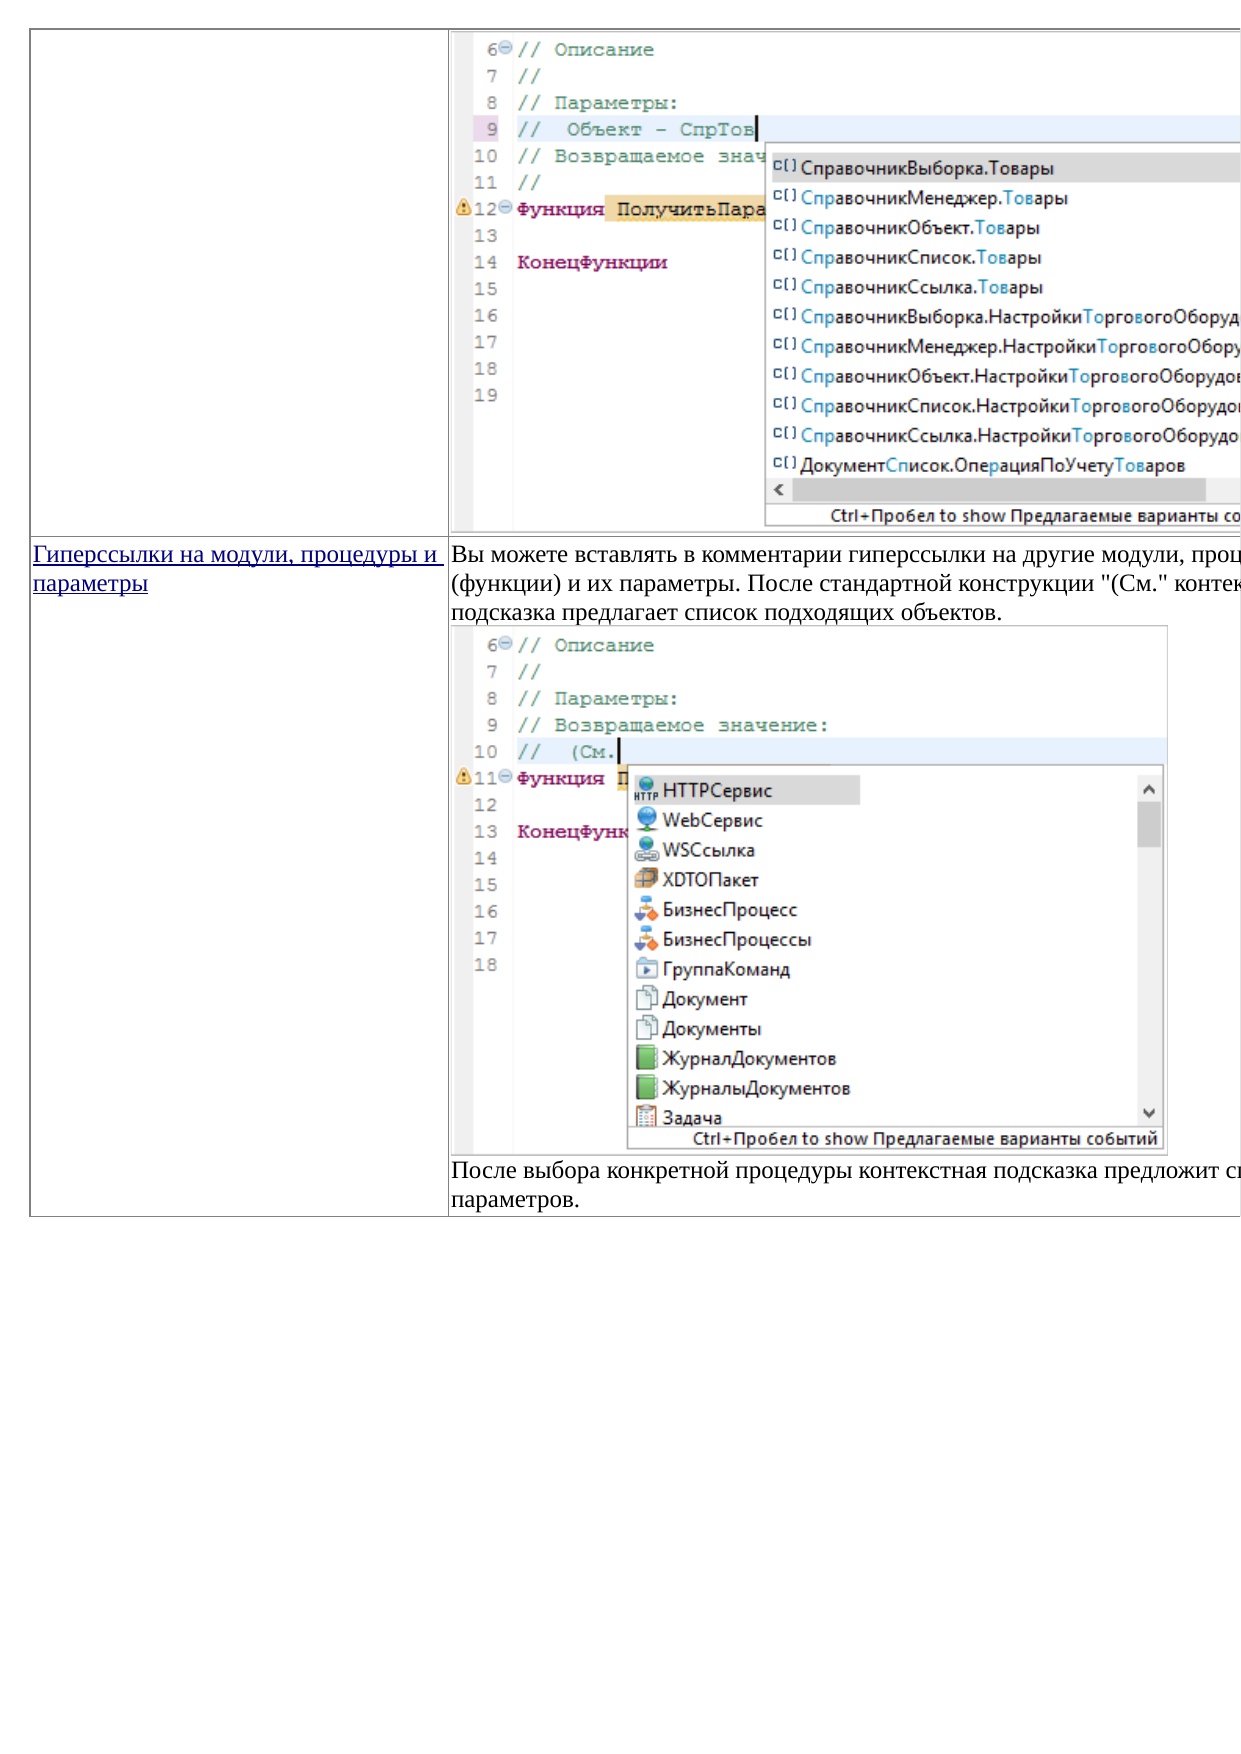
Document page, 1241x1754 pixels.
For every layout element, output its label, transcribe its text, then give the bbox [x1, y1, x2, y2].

table_cell Вы можете вставлять в комментарии гиперссылки на другие модули, процедуры (функции) и их параметры. После стандартной конструкции "(См." контекстная подсказка предлагает список подходящих объектов. После выбора конкретной процедуры контекстная подсказка предложит список её параметров. Чтобы увидеть гиперссылку и перейти к упомянутому объекту, удерживайте Ctrl при наведении мыши. [449, 537, 1240, 1216]
table_cell [31, 30, 448, 536]
table_cell Гиперссылки на модули, процедуры и параметры [31, 537, 448, 1216]
picture [450, 31, 1241, 533]
picture [450, 625, 1168, 1156]
table_cell При описании в комментариях типов параметров и возвращаемых значений контекстная подсказка предлагает выбрать типы из имеющихся. [449, 30, 1240, 536]
